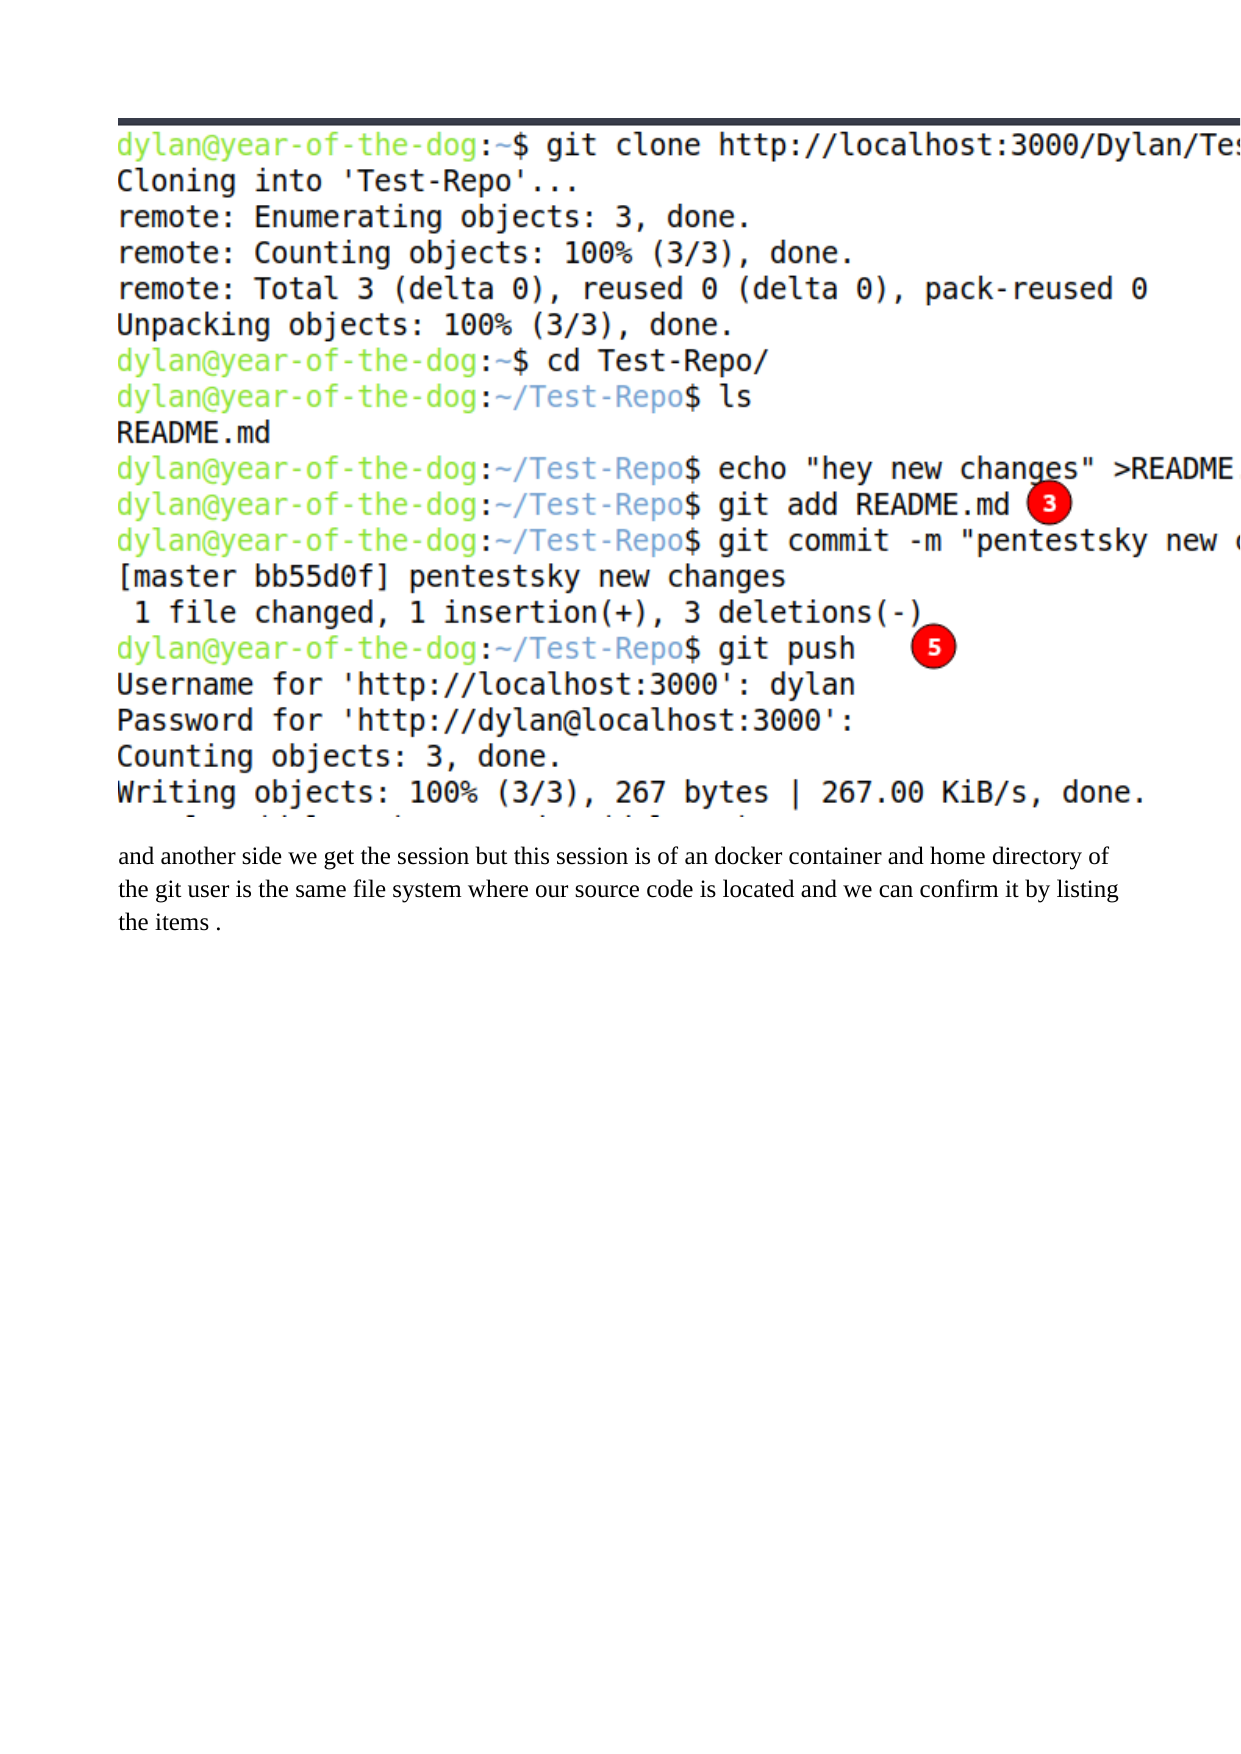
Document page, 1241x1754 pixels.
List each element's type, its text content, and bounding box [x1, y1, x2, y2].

text and another side we get the session but this session is of an docker container and home directory of the git user is the same file system where our source code is located and we can confirm it by listing the items . [118, 841, 1122, 936]
picture [118, 118, 1241, 817]
